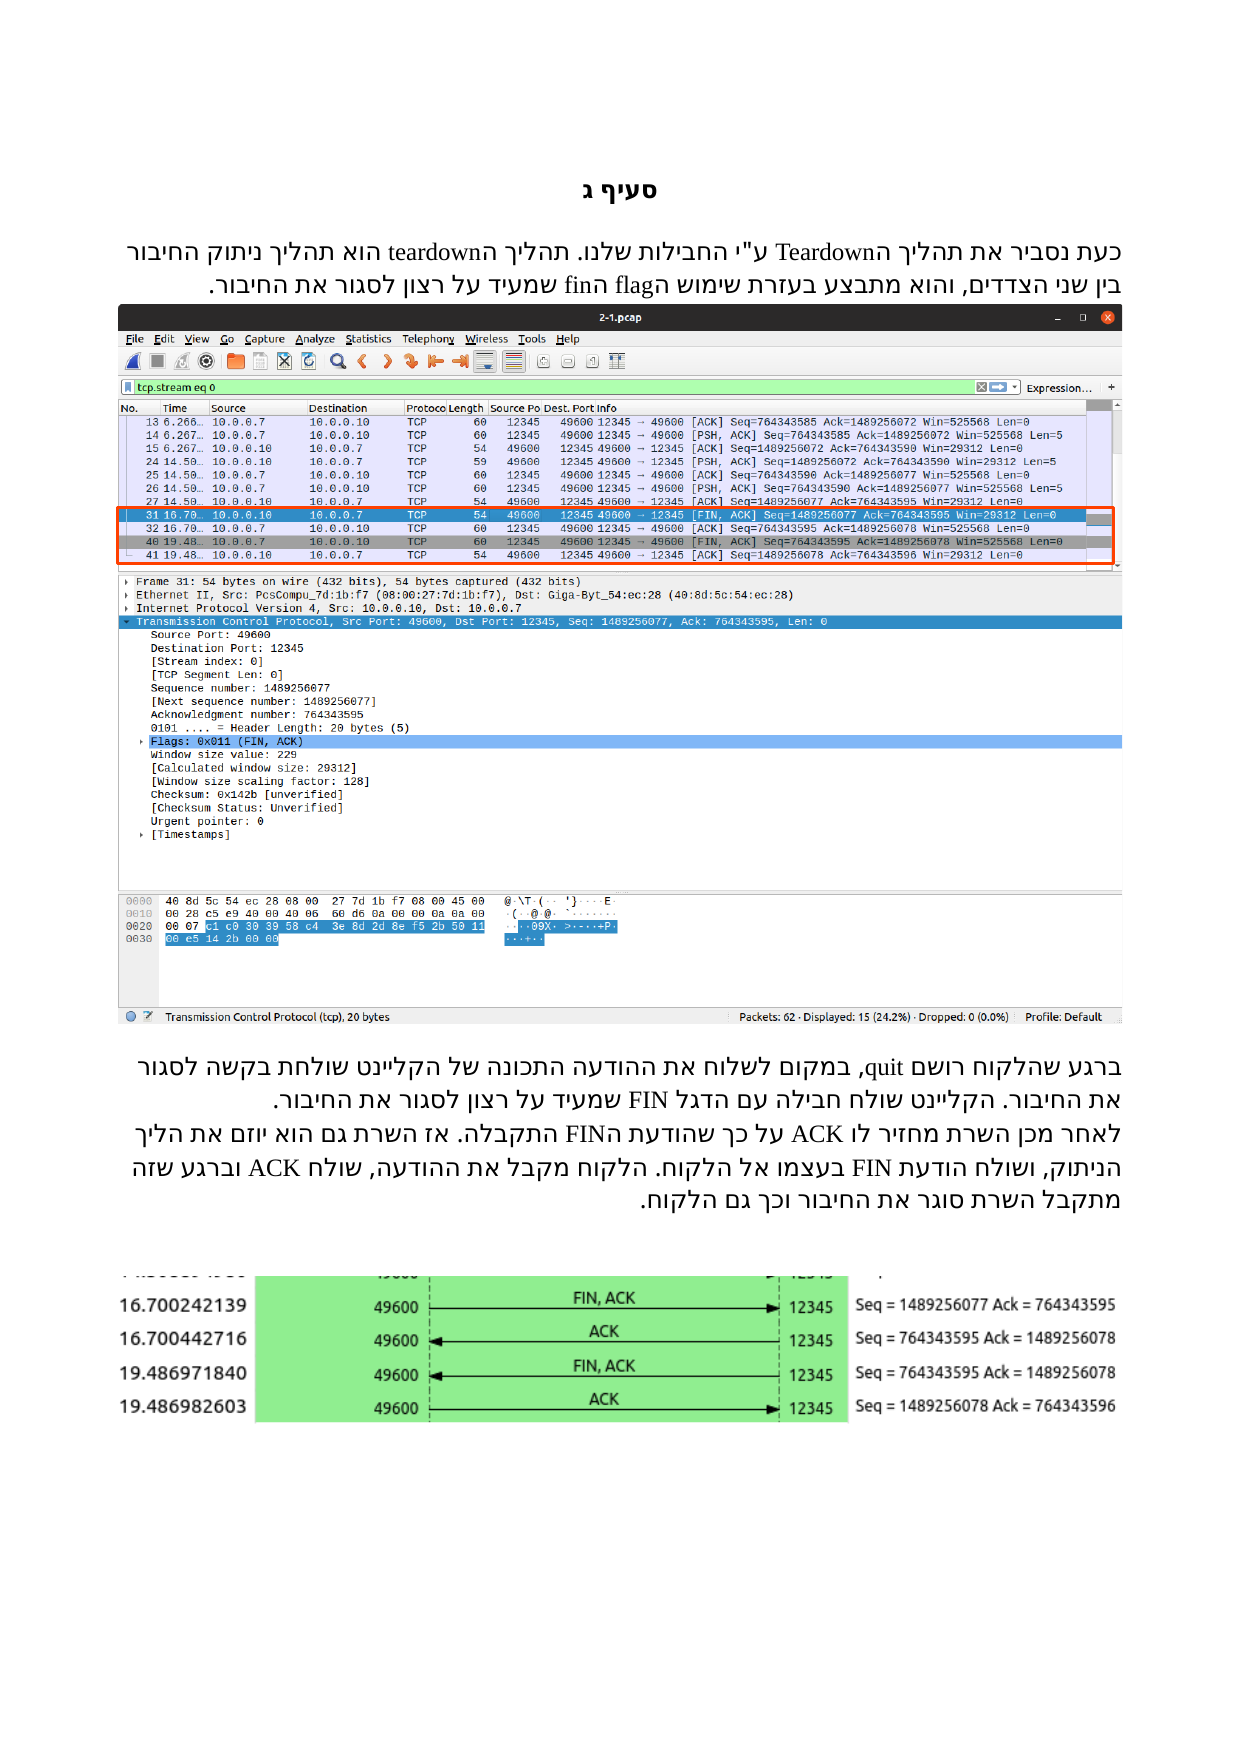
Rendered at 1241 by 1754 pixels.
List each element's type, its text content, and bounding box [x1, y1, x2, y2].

text ברגע שהלקוח רושם quit, במקום לשלוח את ההודעה התכונה של הקליינט שולחת בקשה לסגור את החיבור. הקליינט שולח חבילה עם הדגל FIN שמעיד על רצון לסגור את החיבור. [118, 1052, 1122, 1119]
text כעת נסביר את תהליך הTeardown ע"י החבילות שלנו. תהליך הteardown הוא תהליך ניתוק החיבור בין שני הצדדים, והוא מתבצע בעזרת שימוש הflag הfin שמעיד על רצון לסגור את החיבור. [118, 237, 1122, 304]
picture [118, 1276, 1123, 1425]
text סעיף ג [118, 176, 1122, 208]
picture [119, 509, 1112, 562]
picture [118, 304, 1123, 1024]
text לאחר מכן השרת מחזיר לו ACK על כך שהודעת הFIN התקבלה. אז השרת גם הוא יוזם את הליך הניתוק, ושולח הודעת FIN בעצמו אל הלקוח. הלקוח מקבל את ההודעה, שולח ACK וברגע שזה מתקבל השרת סוגר את החיבור וכך גם הלקוח. [118, 1119, 1122, 1219]
